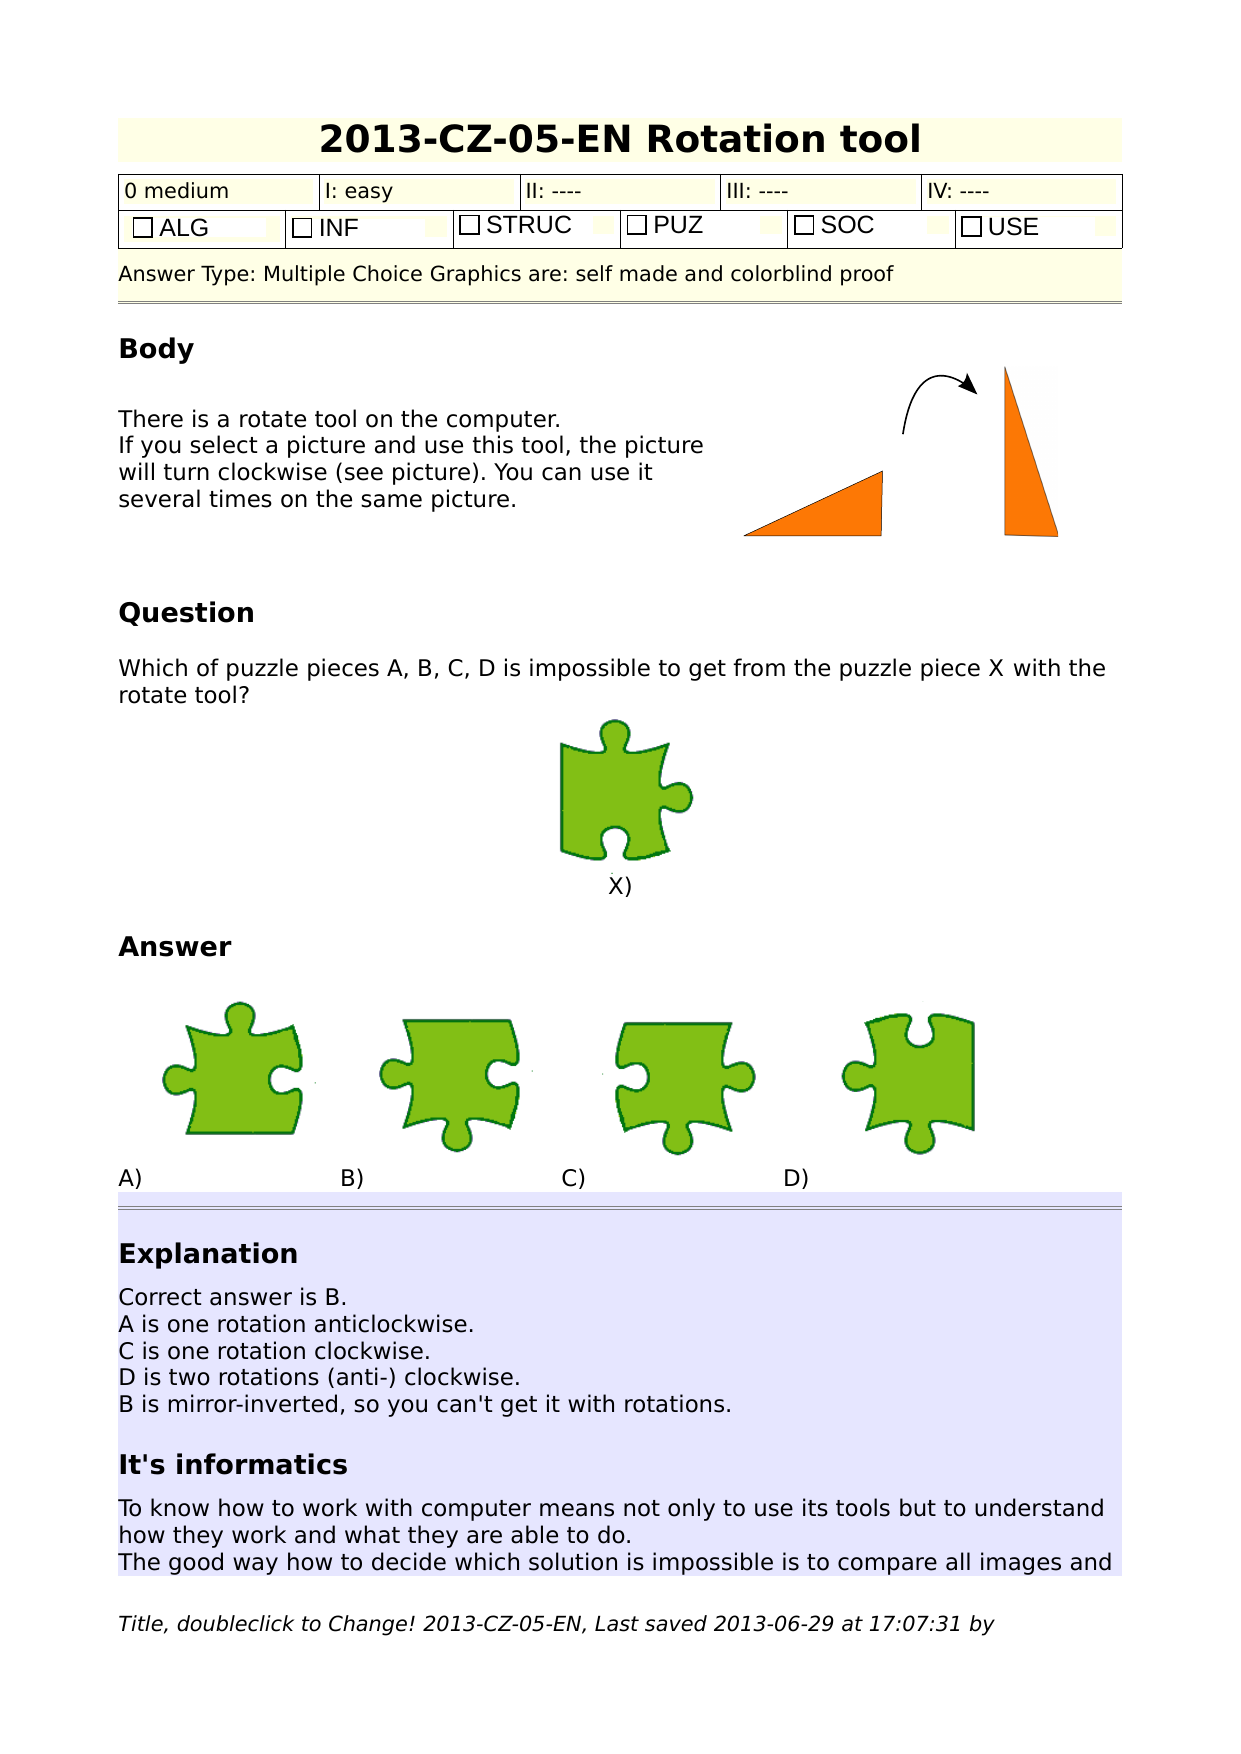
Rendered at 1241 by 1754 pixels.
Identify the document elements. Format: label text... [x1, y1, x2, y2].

table_header [454, 211, 620, 248]
text A is one rotation anticlockwise. [118, 1311, 1122, 1338]
table_header II: ---- [521, 175, 720, 209]
title 2013-CZ-05-EN Rotation tool [118, 118, 1122, 162]
table_header I: easy [320, 175, 520, 209]
text [1059, 406, 1122, 512]
table_header [621, 211, 787, 248]
subtitle It's informatics [118, 1449, 1122, 1481]
table_header 0 medium [119, 175, 319, 209]
table_header [286, 211, 453, 248]
table_header III: ---- [721, 175, 921, 209]
text There is a rotate tool on the computer. If you select a picture and use this tool, the picture will turn clockwise (see picture). You can use it several times on the same picture. [118, 406, 1004, 512]
table_header IV: ---- [922, 175, 1122, 209]
picture [541, 708, 699, 874]
text The good way how to decide which solution is impossible is to compare all images and [118, 1549, 1122, 1576]
table_header [956, 211, 1122, 248]
subtitle Answer [118, 932, 1122, 963]
picture [602, 1004, 767, 1162]
text C is one rotation clockwise. [118, 1338, 1122, 1364]
text A) B) C) D) [118, 978, 1122, 1192]
text B is mirror-inverted, so you can't get it with rotations. [118, 1391, 1122, 1418]
subtitle Question [118, 597, 1122, 629]
subtitle Explanation [118, 1238, 1122, 1270]
text Correct answer is B. [118, 1284, 1122, 1311]
picture [151, 995, 316, 1154]
picture [368, 1001, 533, 1159]
table_header [119, 211, 285, 248]
text To know how to work with computer means not only to use its tools but to understand how they work and what they are able to do. [118, 1496, 1122, 1549]
table_header [788, 211, 955, 248]
text X) [118, 709, 1122, 900]
picture [835, 1001, 993, 1166]
text D is two rotations (anti-) clockwise. [118, 1364, 1122, 1391]
text Answer Type: Multiple Choice Graphics are: self made and colorblind proof [118, 262, 1122, 287]
text Which of puzzle pieces A, B, C, D is impossible to get from the puzzle piece X with the rotate tool? [118, 656, 1122, 709]
subtitle Body [118, 333, 1122, 364]
